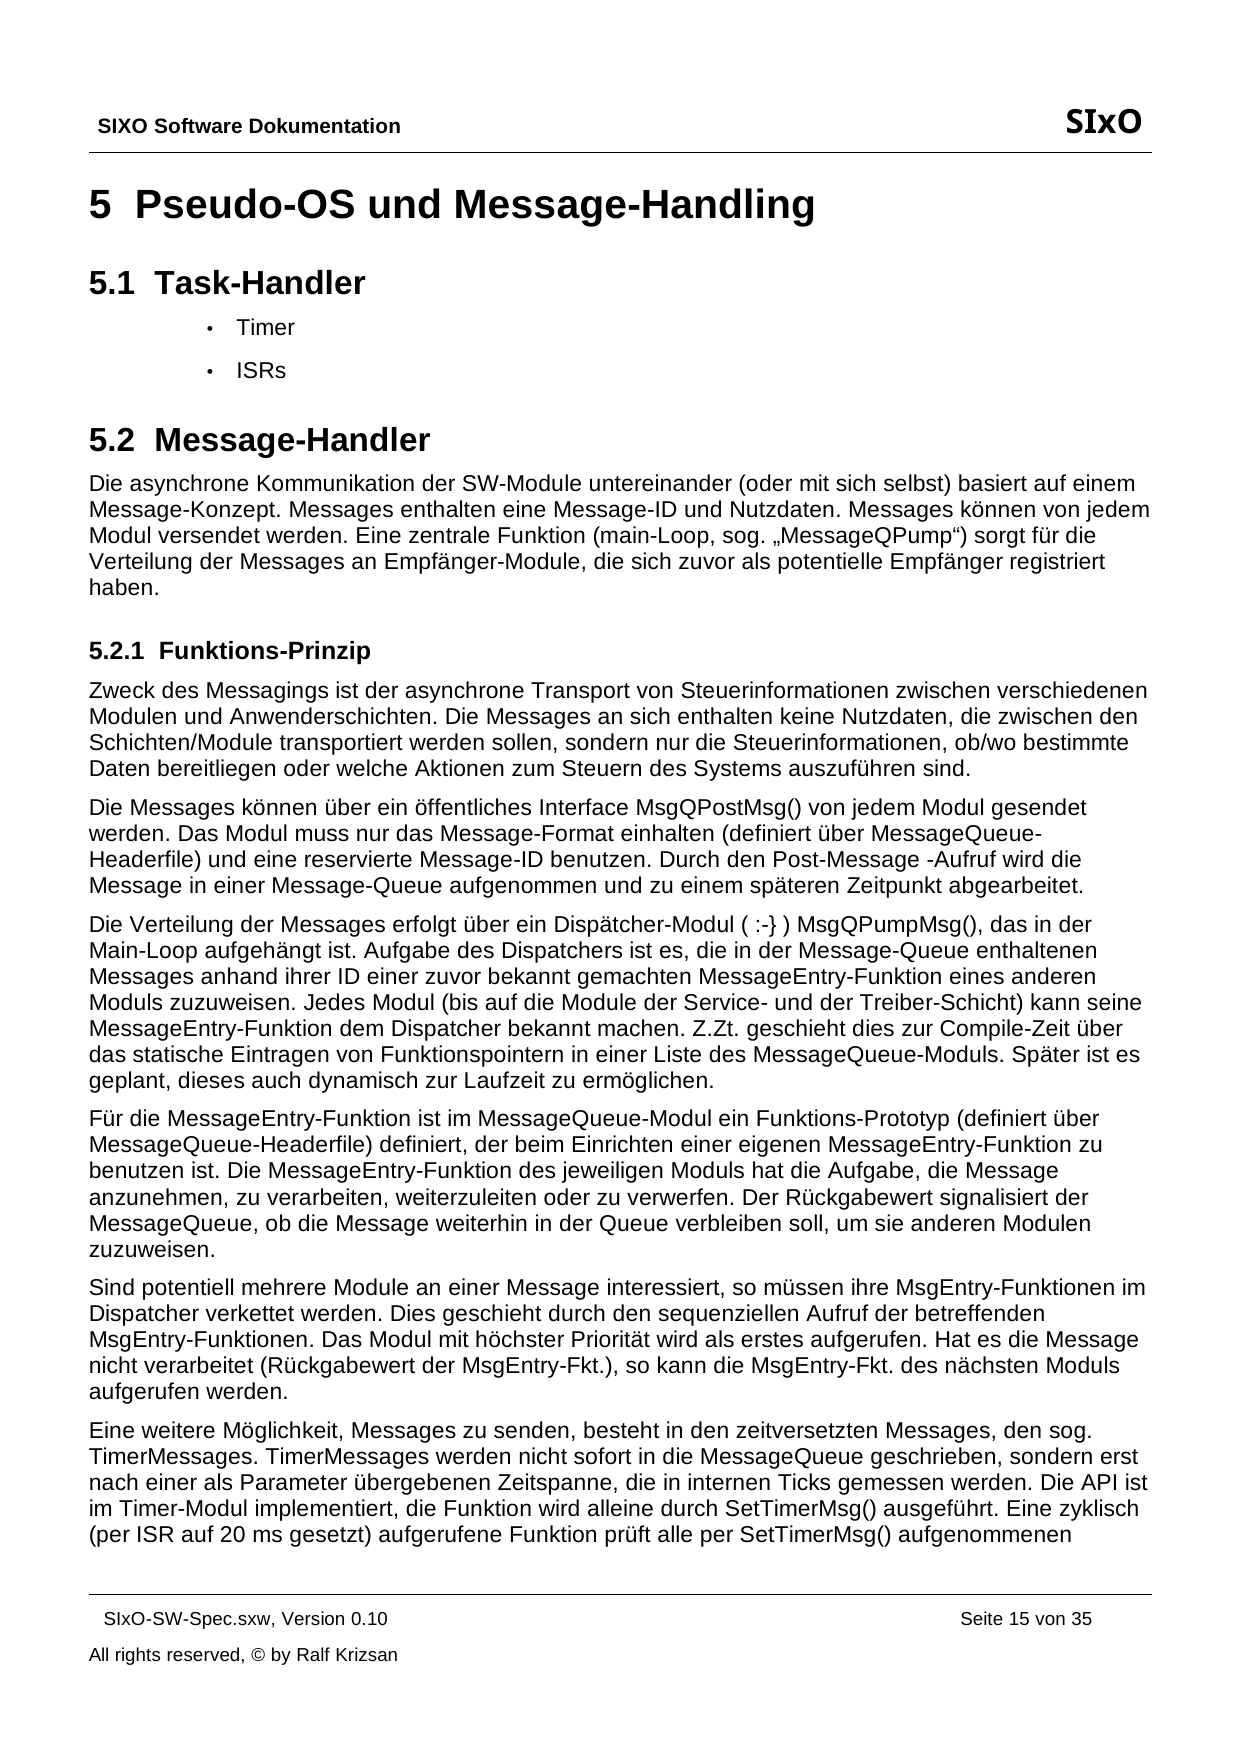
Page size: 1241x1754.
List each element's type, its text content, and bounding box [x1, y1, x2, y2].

text Eine weitere Möglichkeit, Messages zu senden, besteht in den zeitversetzten Messages, den sog. TimerMessages. TimerMessages werden nicht sofort in die MessageQueue geschrieben, sondern erst nach einer als Parameter übergebenen Zeitspanne, die in internen Ticks gemessen werden. Die API ist im Timer-Modul implementiert, die Funktion wird alleine durch SetTimerMsg() ausgeführt. Eine zyklisch (per ISR auf 20 ms gesetzt) aufgerufene Funktion prüft alle per SetTimerMsg() aufgenommenen [88, 1417, 1152, 1547]
text Die Verteilung der Messages erfolgt über ein Dispätcher-Modul ( :-} ) MsgQPumpMsg(), das in der Main-Loop aufgehängt ist. Aufgabe des Dispatchers ist es, die in der Message-Queue enthaltenen Messages anhand ihrer ID einer zuvor bekannt gemachten MessageEntry-Funktion eines anderen Moduls zuzuweisen. Jedes Modul (bis auf die Module der Service- und der Treiber-Schicht) kann seine MessageEntry-Funktion dem Dispatcher bekannt machen. Z.Zt. geschieht dies zur Compile-Zeit über das statische Eintragen von Funktionspointern in einer Liste des MessageQueue-Moduls. Später ist es geplant, dieses auch dynamisch zur Laufzeit zu ermöglichen. [88, 911, 1152, 1093]
text Zweck des Messagings ist der asynchrone Transport von Steuerinformationen zwischen verschiedenen Modulen und Anwenderschichten. Die Messages an sich enthalten keine Nutzdaten, die zwischen den Schichten/Module transportiert werden sollen, sondern nur die Steuerinformationen, ob/wo bestimmte Daten bereitliegen oder welche Aktionen zum Steuern des Systems auszuführen sind. [88, 678, 1152, 782]
subtitle Message-Handler [88, 420, 1152, 458]
list ISRs [207, 358, 1152, 384]
text Sind potentiell mehrere Module an einer Message interessiert, so müssen ihre MsgEntry-Funktionen im Dispatcher verkettet werden. Dies geschieht durch den sequenziellen Aufruf der betreffenden MsgEntry-Funktionen. Das Modul mit höchster Priorität wird als erstes aufgerufen. Hat es die Message nicht verarbeitet (Rückgabewert der MsgEntry-Fkt.), so kann die MsgEntry-Fkt. des nächsten Moduls aufgerufen werden. [88, 1274, 1152, 1405]
text Die asynchrone Kommunikation der SW-Module untereinander (oder mit sich selbst) basiert auf einem Message-Konzept. Messages enthalten eine Message-ID und Nutzdaten. Messages können von jedem Modul versendet werden. Eine zentrale Funktion (main-Loop, sog. „MessageQPump“) sorgt für die Verteilung der Messages an Empfänger-Module, die sich zuvor als potentielle Empfänger registriert haben. [88, 470, 1152, 601]
list Timer [207, 314, 1152, 340]
subtitle Task-Handler [88, 264, 1152, 302]
subtitle Funktions-Prinzip [88, 637, 1152, 665]
text Für die MessageEntry-Funktion ist im MessageQueue-Modul ein Funktions-Prototyp (definiert über MessageQueue-Headerfile) definiert, der beim Einrichten einer eigenen MessageEntry-Funktion zu benutzen ist. Die MessageEntry-Funktion des jeweiligen Moduls hat die Aufgabe, die Message anzunehmen, zu verarbeiten, weiterzuleiten oder zu verwerfen. Der Rückgabewert signalisiert der MessageQueue, ob die Message weiterhin in der Queue verbleiben soll, um sie anderen Modulen zuzuweisen. [88, 1106, 1152, 1262]
subtitle Pseudo-OS und Message-Handling [88, 182, 1152, 227]
text Die Messages können über ein öffentliches Interface MsgQPostMsg() von jedem Modul gesendet werden. Das Modul muss nur das Message-Format einhalten (definiert über MessageQueue-Headerfile) und eine reservierte Message-ID benutzen. Durch den Post-Message -Aufruf wird die Message in einer Message-Queue aufgenommen und zu einem späteren Zeitpunkt abgearbeitet. [88, 794, 1152, 898]
